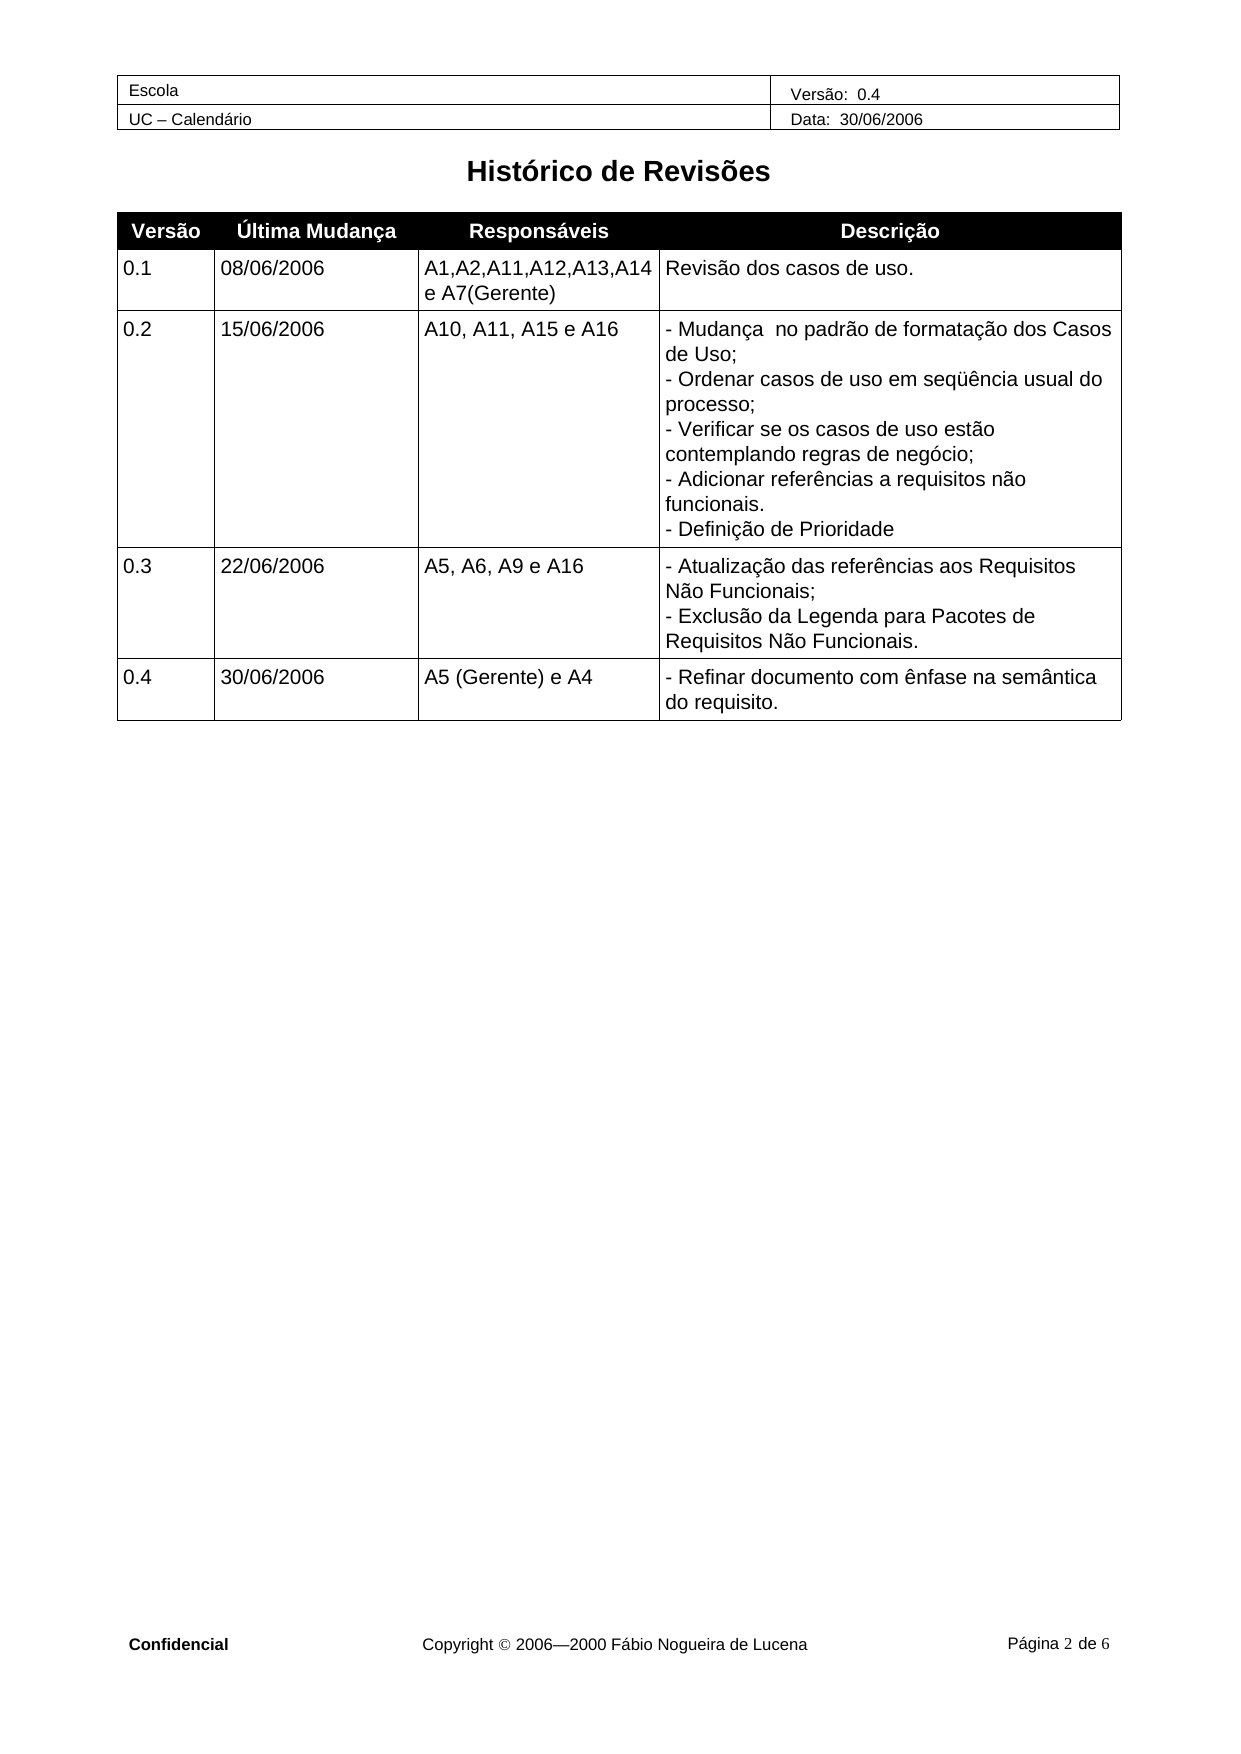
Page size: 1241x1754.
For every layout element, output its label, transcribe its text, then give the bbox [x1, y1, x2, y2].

text Histórico de Revisões [117, 154, 1120, 187]
table_header Descrição [660, 213, 1121, 249]
table_cell - Mudança no padrão de formatação dos Casos de Uso; - Ordenar casos de uso em seqüência usual do processo; - Verificar se os casos de uso estão contemplando regras de negócio; - Adicionar referências a requisitos não funcionais. - Definição de Prioridade [660, 311, 1121, 547]
table_cell 30/06/2006 [215, 659, 418, 720]
table_cell A5 (Gerente) e A4 [419, 659, 659, 720]
table_cell 08/06/2006 [215, 250, 418, 310]
table_cell 0.2 [118, 311, 214, 547]
table_cell - Refinar documento com ênfase na semântica do requisito. [660, 659, 1121, 720]
table_header Responsáveis [419, 213, 659, 249]
table_cell 15/06/2006 [215, 311, 418, 547]
table_cell 0.4 [118, 659, 214, 720]
table_header Versão [118, 213, 214, 249]
table_cell A5, A6, A9 e A16 [419, 548, 659, 658]
table_cell A1,A2,A11,A12,A13,A14 e A7(Gerente) [419, 250, 659, 310]
table_cell 22/06/2006 [215, 548, 418, 658]
table_cell - Atualização das referências aos Requisitos Não Funcionais; - Exclusão da Legenda para Pacotes de Requisitos Não Funcionais. [660, 548, 1121, 658]
table_cell A10, A11, A15 e A16 [419, 311, 659, 547]
table_cell 0.1 [118, 250, 214, 310]
table_cell Revisão dos casos de uso. [660, 250, 1121, 310]
table_cell 0.3 [118, 548, 214, 658]
table_header Última Mudança [215, 213, 418, 249]
